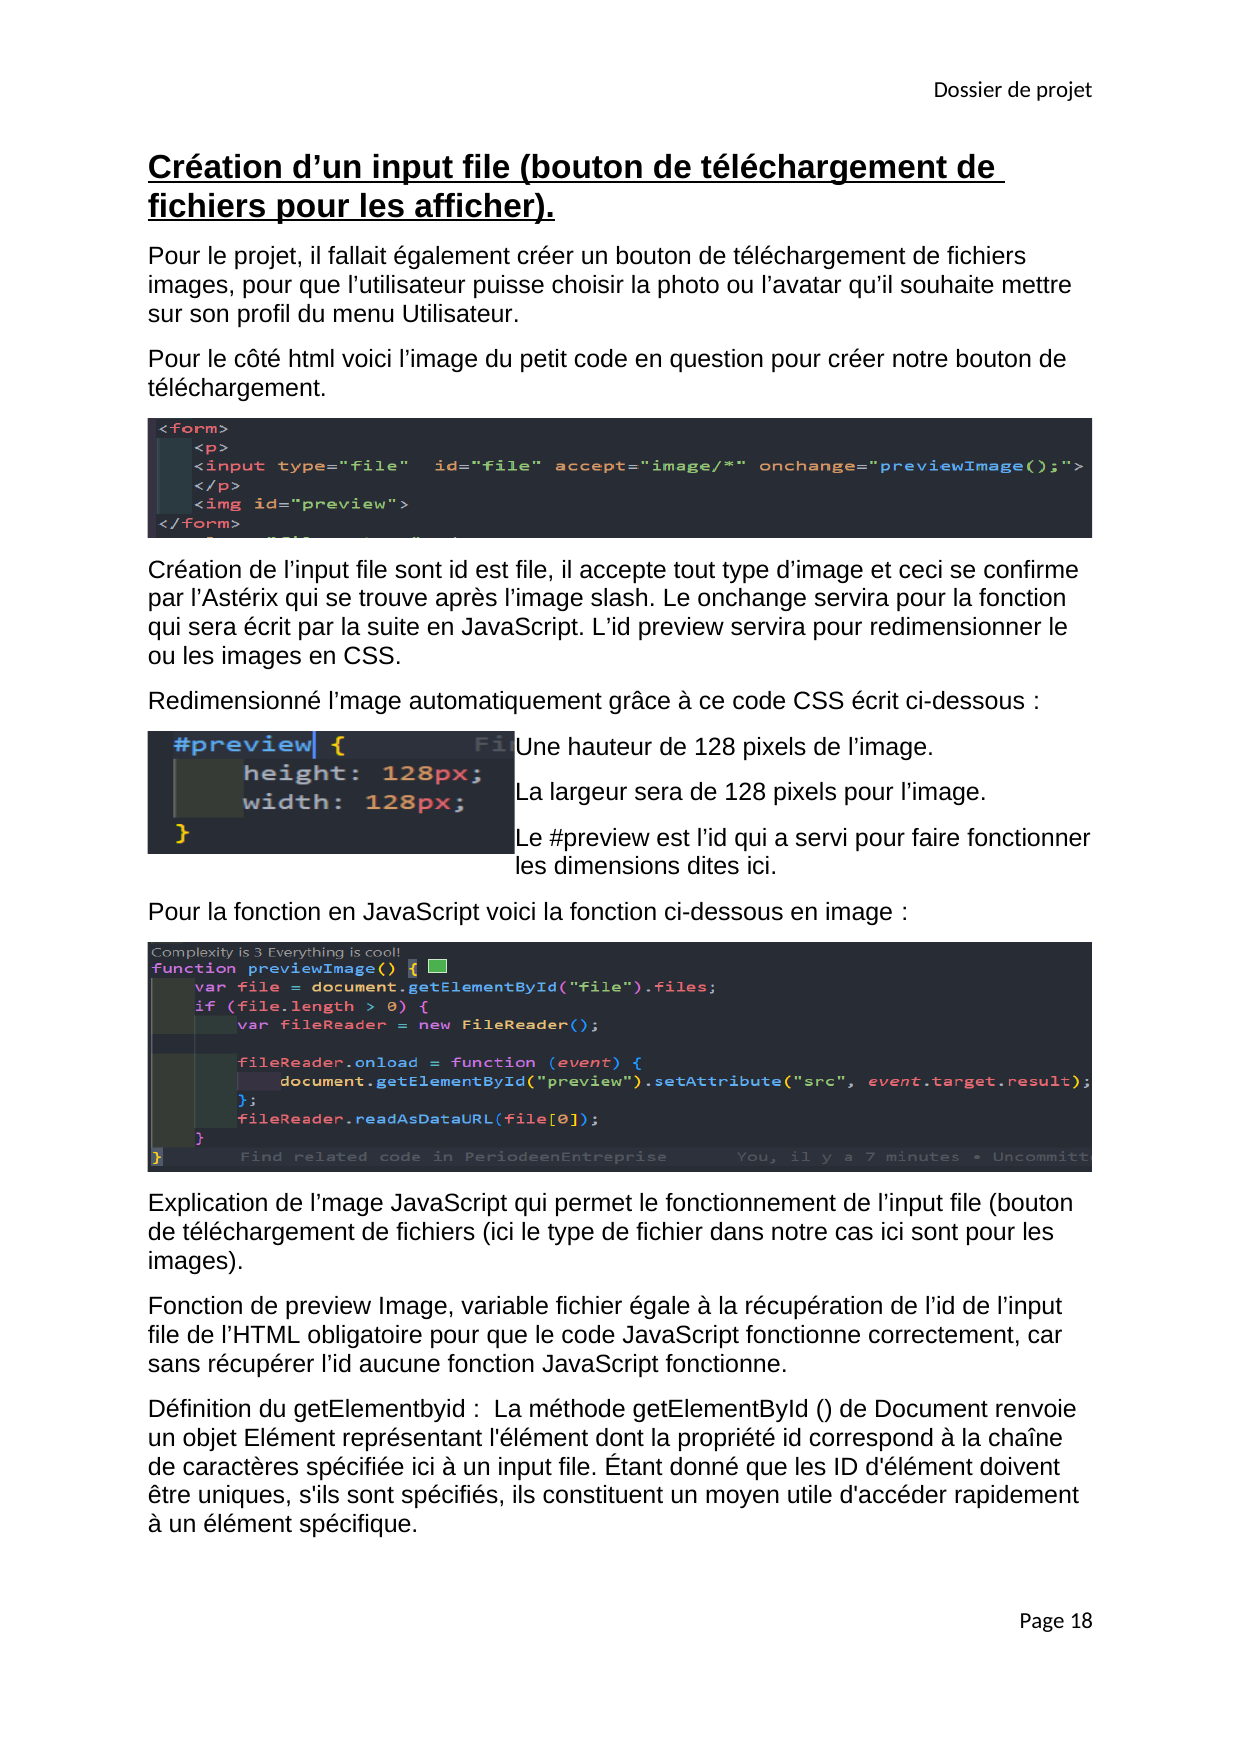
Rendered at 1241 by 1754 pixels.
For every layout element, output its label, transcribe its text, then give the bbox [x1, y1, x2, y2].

text Le #preview est l’id qui a servi pour faire fonctionner les dimensions dites ici. [148, 822, 1093, 880]
text Définition du getElementbyid : La méthode getElementById () de Document renvoie un objet Elément représentant l'élément dont la propriété id correspond à la chaîne de caractères spécifiée ici à un input file. Étant donné que les ID d'élément doivent être uniques, s'ils sont spécifiés, ils constituent un moyen utile d'accéder rapidement à un élément spécifique. [148, 1394, 1093, 1538]
text Redimensionné l’mage automatiquement grâce à ce code CSS écrit ci-dessous : [148, 686, 1093, 715]
text Pour la fonction en JavaScript voici la fonction ci-dessous en image : [148, 897, 1093, 925]
text Fonction de preview Image, variable fichier égale à la récupération de l’id de l’input file de l’HTML obligatoire pour que le code JavaScript fonctionne correctement, car sans récupérer l’id aucune fonction JavaScript fonctionne. [148, 1291, 1093, 1377]
text La largeur sera de 128 pixels pour l’image. [515, 777, 1093, 806]
text Explication de l’mage JavaScript qui permet le fonctionnement de l’input file (bouton de téléchargement de fichiers (ici le type de fichier dans notre cas ici sont pour les images). [148, 1188, 1093, 1274]
text Une hauteur de 128 pixels de l’image. [515, 732, 1093, 760]
text Création de l’input file sont id est file, il accepte tout type d’image et ceci se confirme par l’Astérix qui se trouve après l’image slash. Le onchange servira pour la fonction qui sera écrit par la suite en JavaScript. L’id preview servira pour redimensionner le ou les images en CSS. [148, 554, 1093, 669]
text Création d’un input file (bouton de téléchargement de fichiers pour les afficher). [148, 148, 1093, 224]
text Pour le projet, il fallait également créer un bouton de téléchargement de fichiers images, pour que l’utilisateur puisse choisir la photo ou l’avatar qu’il souhaite mettre sur son profil du menu Utilisateur. [148, 241, 1093, 327]
text Pour le côté html voici l’image du petit code en question pour créer notre bouton de téléchargement. [148, 344, 1093, 402]
